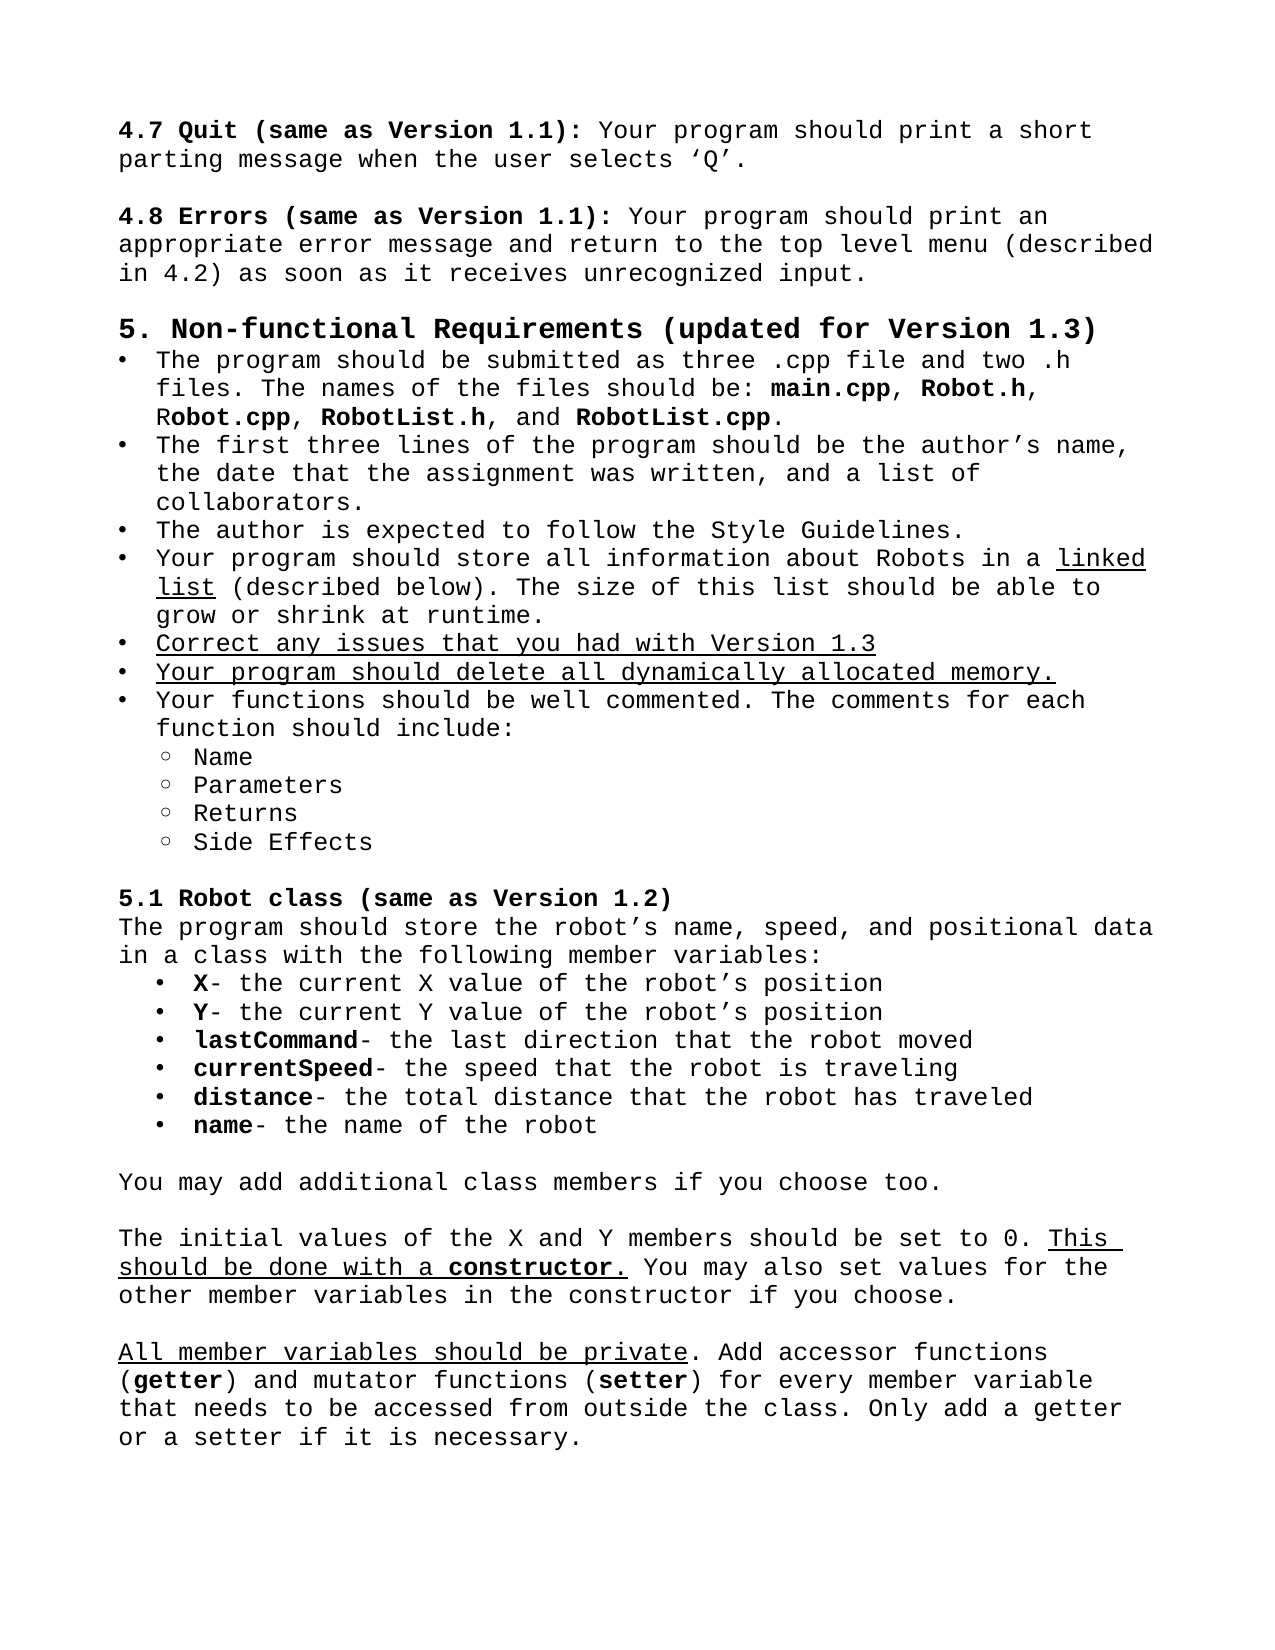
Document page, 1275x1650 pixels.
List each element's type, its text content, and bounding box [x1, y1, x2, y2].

text 5.1 Robot class (same as Version 1.2) [118, 886, 1157, 914]
list currentSpeed- the speed that the robot is traveling [156, 1056, 1157, 1084]
list distance- the total distance that the robot has traveled [156, 1084, 1157, 1112]
list Your program should store all information about Robots in a linked list (described below). The size of this list should be able to grow or shrink at runtime. [118, 546, 1157, 631]
list Your program should delete all dynamically allocated memory. [118, 659, 1157, 687]
text You may add additional class members if you choose too. [118, 1169, 1157, 1197]
text All member variables should be private. Add accessor functions (getter) and mutator functions (setter) for every member variable that needs to be accessed from outside the class. Only add a getter or a setter if it is necessary. [118, 1339, 1157, 1452]
list Returns [156, 801, 1157, 829]
text 5. Non-functional Requirements (updated for Version 1.3) [118, 314, 1157, 347]
list Side Effects [156, 829, 1157, 857]
list The program should be submitted as three .cpp file and two .h files. The names of the files should be: main.cpp, Robot.h, Robot.cpp, RobotList.h, and RobotList.cpp. [118, 347, 1157, 432]
list Y- the current Y value of the robot’s position [156, 999, 1157, 1027]
list Name [156, 744, 1157, 772]
list X- the current X value of the robot’s position [156, 971, 1157, 999]
list The first three lines of the program should be the author’s name, the date that the assignment was written, and a list of collaborators. [118, 432, 1157, 517]
list Correct any issues that you had with Version 1.3 [118, 631, 1157, 659]
text The program should store the robot’s name, speed, and positional data in a class with the following member variables: [118, 914, 1157, 971]
list The author is expected to follow the Style Guidelines. [118, 517, 1157, 546]
list lastCommand- the last direction that the robot moved [156, 1027, 1157, 1056]
text 4.8 Errors (same as Version 1.1): Your program should print an appropriate error message and return to the top level menu (described in 4.2) as soon as it receives unrecognized input. [118, 203, 1157, 288]
text 4.7 Quit (same as Version 1.1): Your program should print a short parting message when the user selects ‘Q’. [118, 118, 1157, 175]
list name- the name of the robot [156, 1112, 1157, 1141]
list Parameters [156, 772, 1157, 801]
list Your functions should be well commented. The comments for each function should include: [118, 687, 1157, 744]
text The initial values of the X and Y members should be set to 0. This should be done with a constructor. You may also set values for the other member variables in the constructor if you choose. [118, 1226, 1157, 1311]
